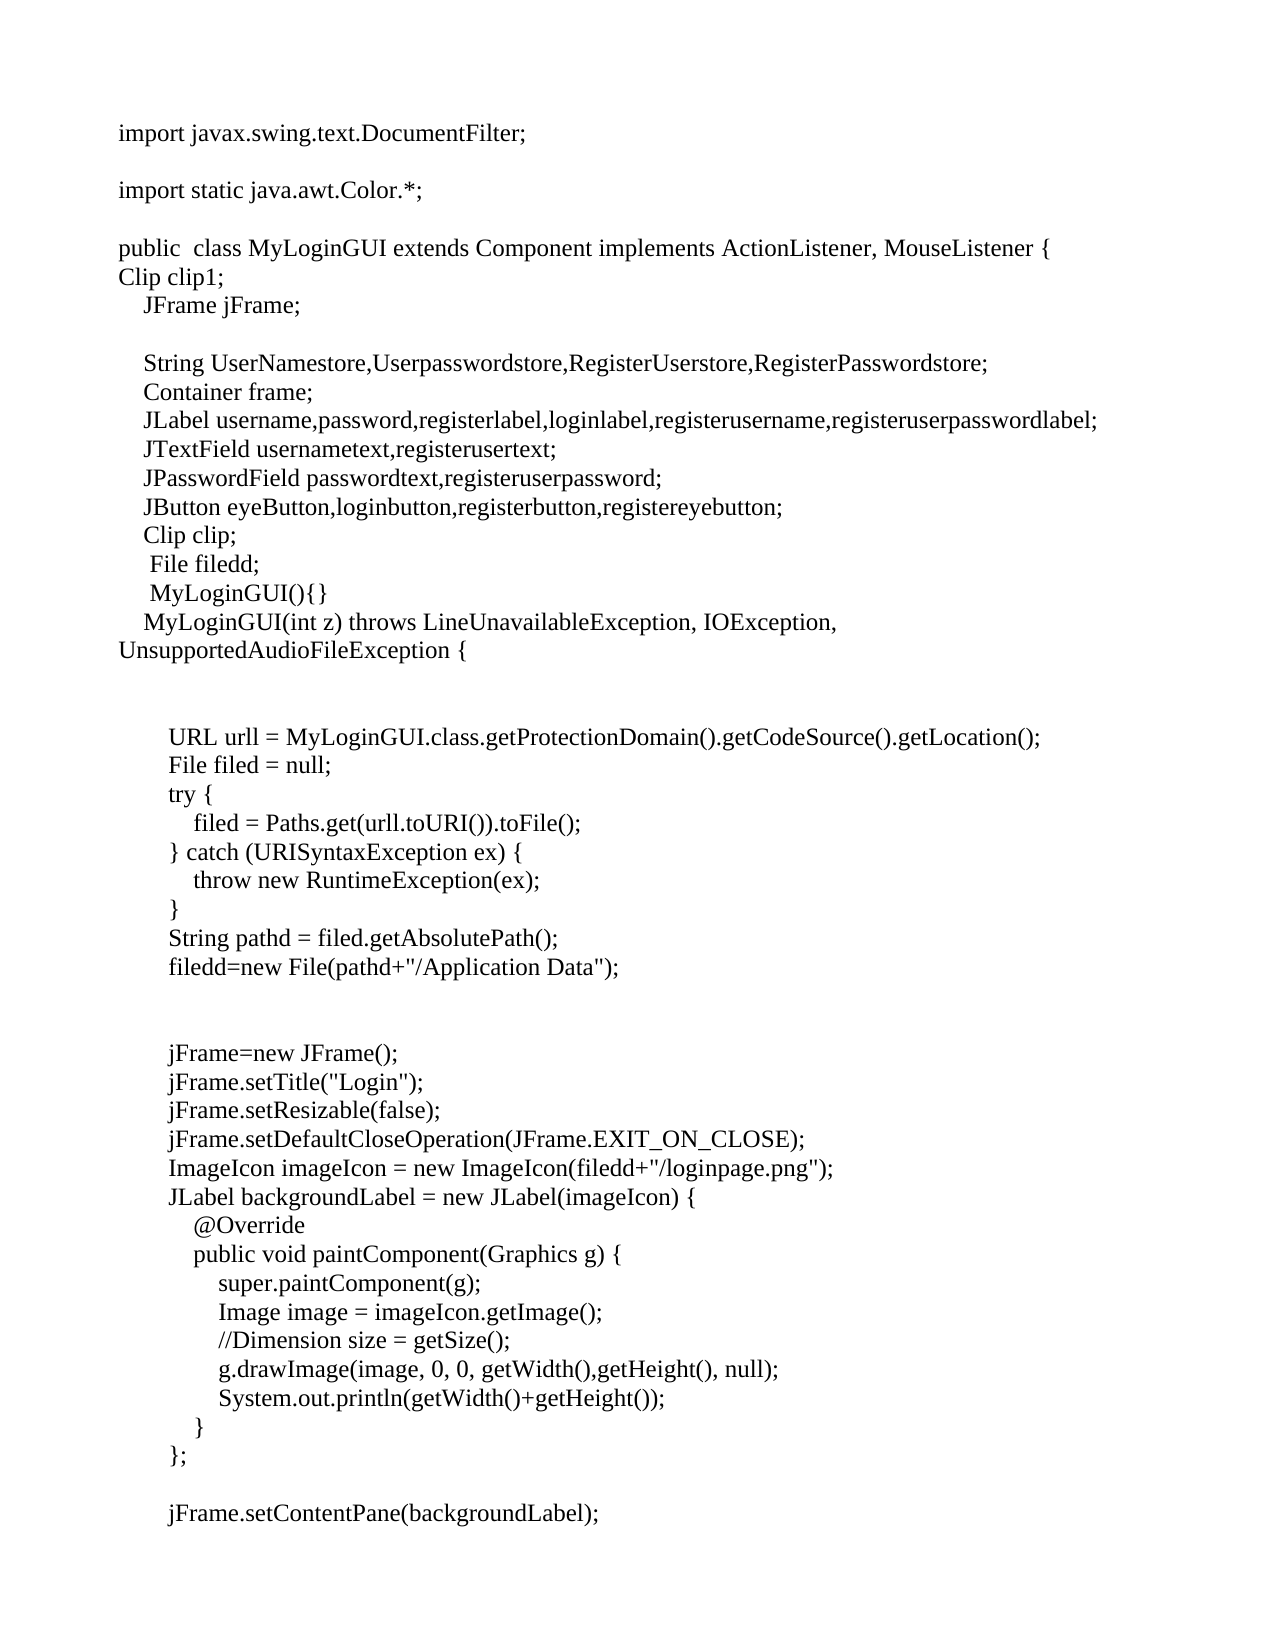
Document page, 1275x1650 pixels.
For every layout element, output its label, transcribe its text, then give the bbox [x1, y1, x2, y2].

text jFrame.setDefaultCloseOperation(JFrame.EXIT_ON_CLOSE); [118, 1124, 1157, 1153]
text filed = Paths.get(urll.toURI()).toFile(); [118, 808, 1157, 837]
text } [118, 1412, 1157, 1441]
text Image image = imageIcon.getImage(); [118, 1297, 1157, 1326]
text @Override [118, 1211, 1157, 1239]
text JLabel username,password,registerlabel,loginlabel,registerusername,registeruserpasswordlabel; [118, 406, 1157, 434]
text System.out.println(getWidth()+getHeight()); [118, 1383, 1157, 1412]
text public void paintComponent(Graphics g) { [118, 1239, 1157, 1268]
text jFrame=new JFrame(); [118, 1038, 1157, 1067]
text jFrame.setTitle("Login"); [118, 1067, 1157, 1096]
text } [118, 894, 1157, 923]
text try { [118, 779, 1157, 808]
text Clip clip1; [118, 262, 1157, 291]
text URL urll = MyLoginGUI.class.getProtectionDomain().getCodeSource().getLocation(); [118, 722, 1157, 751]
text jFrame.setResizable(false); [118, 1096, 1157, 1124]
text MyLoginGUI(int z) throws LineUnavailableException, IOException, UnsupportedAudioFileException { [118, 607, 1157, 664]
text Clip clip; [118, 521, 1157, 549]
text JPasswordField passwordtext,registeruserpassword; [118, 463, 1157, 492]
text String pathd = filed.getAbsolutePath(); [118, 923, 1157, 952]
text JLabel backgroundLabel = new JLabel(imageIcon) { [118, 1182, 1157, 1211]
text JButton eyeButton,loginbutton,registerbutton,registereyebutton; [118, 492, 1157, 521]
text Container frame; [118, 377, 1157, 406]
text } catch (URISyntaxException ex) { [118, 837, 1157, 866]
text JTextField usernametext,registerusertext; [118, 434, 1157, 463]
text File filed = null; [118, 751, 1157, 779]
text ImageIcon imageIcon = new ImageIcon(filedd+"/loginpage.png"); [118, 1153, 1157, 1182]
text super.paintComponent(g); [118, 1268, 1157, 1297]
text jFrame.setContentPane(backgroundLabel); [118, 1498, 1157, 1527]
text import javax.swing.text.DocumentFilter; [118, 118, 1157, 147]
text MyLoginGUI(){} [118, 578, 1157, 607]
text throw new RuntimeException(ex); [118, 866, 1157, 894]
text g.drawImage(image, 0, 0, getWidth(),getHeight(), null); [118, 1354, 1157, 1383]
text String UserNamestore,Userpasswordstore,RegisterUserstore,RegisterPasswordstore; [118, 348, 1157, 377]
text public class MyLoginGUI extends Component implements ActionListener, MouseListener { [118, 233, 1157, 262]
text import static java.awt.Color.*; [118, 176, 1157, 204]
text filedd=new File(pathd+"/Application Data"); [118, 952, 1157, 981]
text File filedd; [118, 549, 1157, 578]
text }; [118, 1441, 1157, 1469]
text JFrame jFrame; [118, 291, 1157, 319]
text //Dimension size = getSize(); [118, 1326, 1157, 1354]
